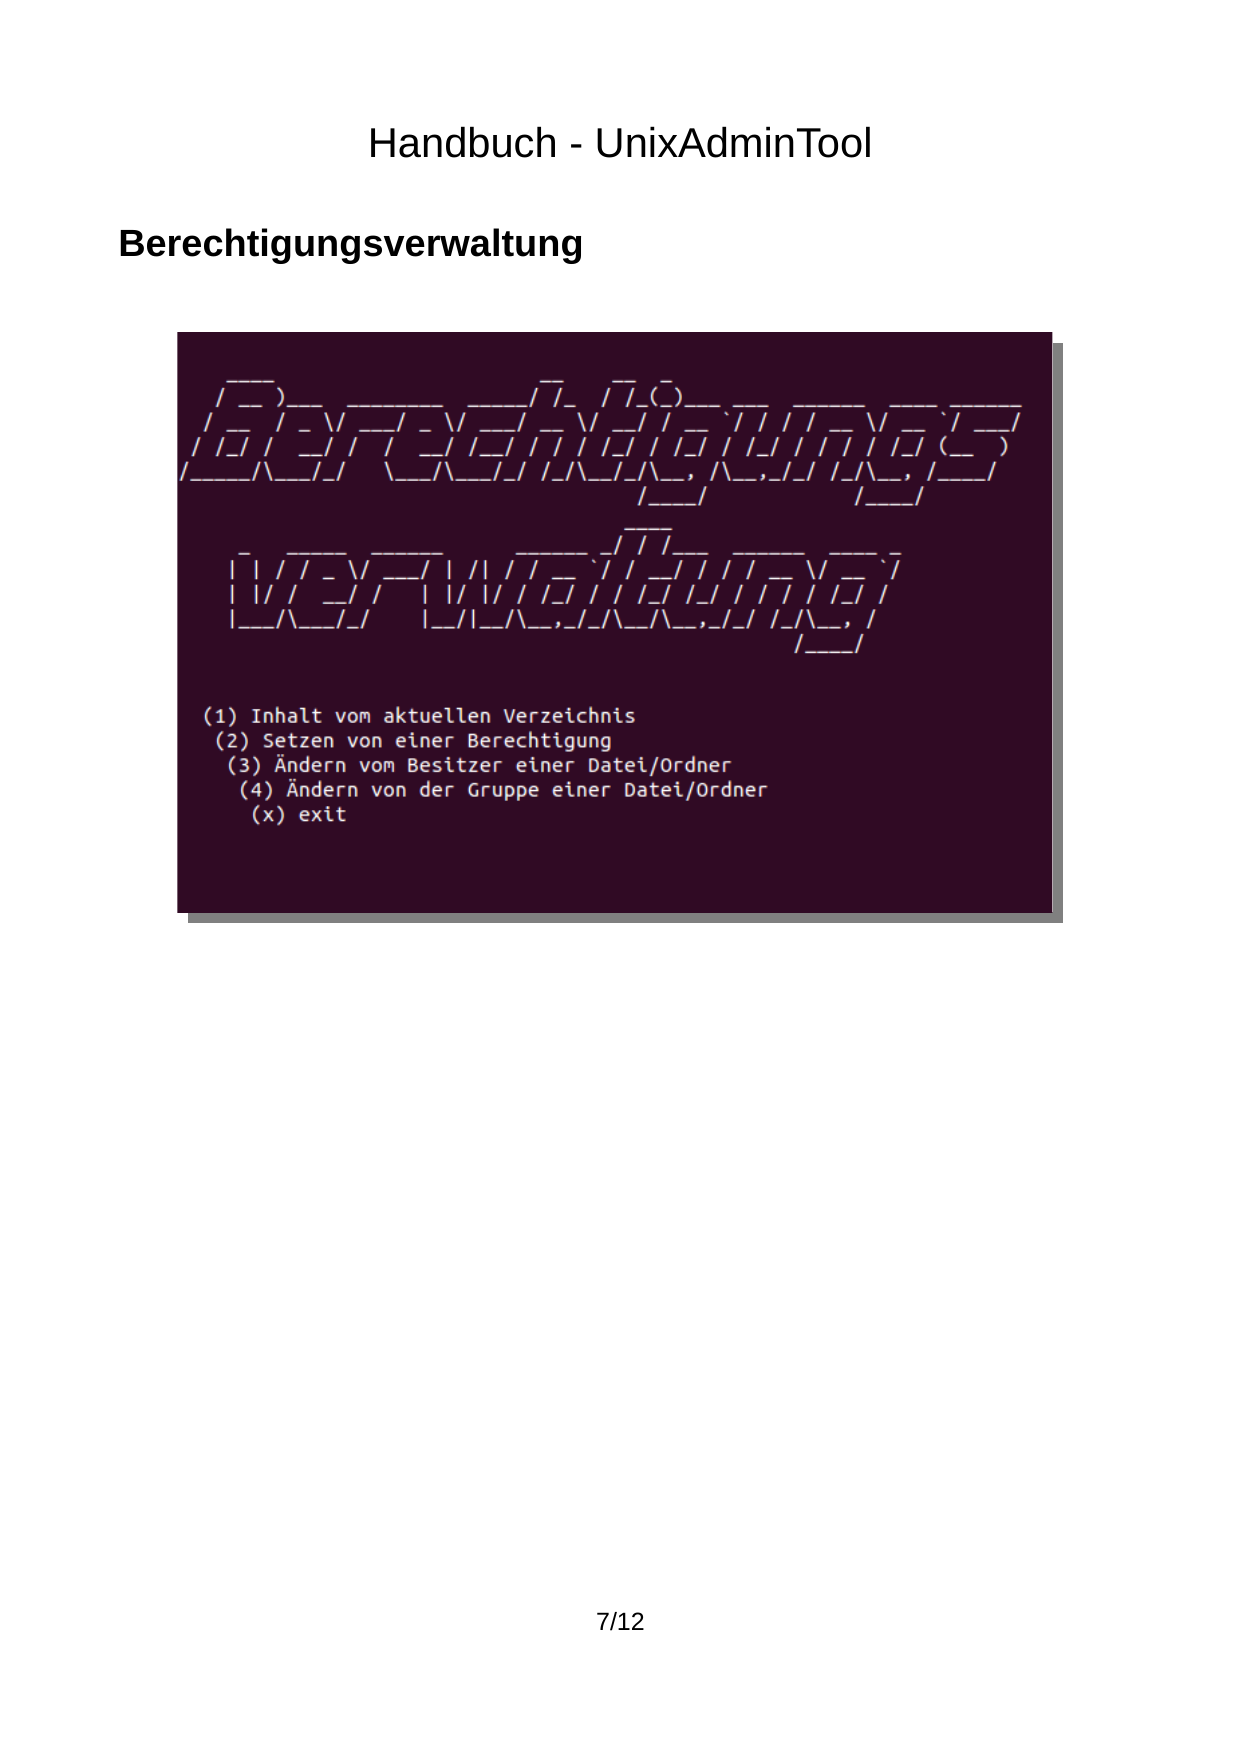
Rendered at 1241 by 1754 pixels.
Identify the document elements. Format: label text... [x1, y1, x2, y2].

picture [177, 332, 1053, 913]
subtitle Berechtigungsverwaltung [118, 221, 1122, 264]
